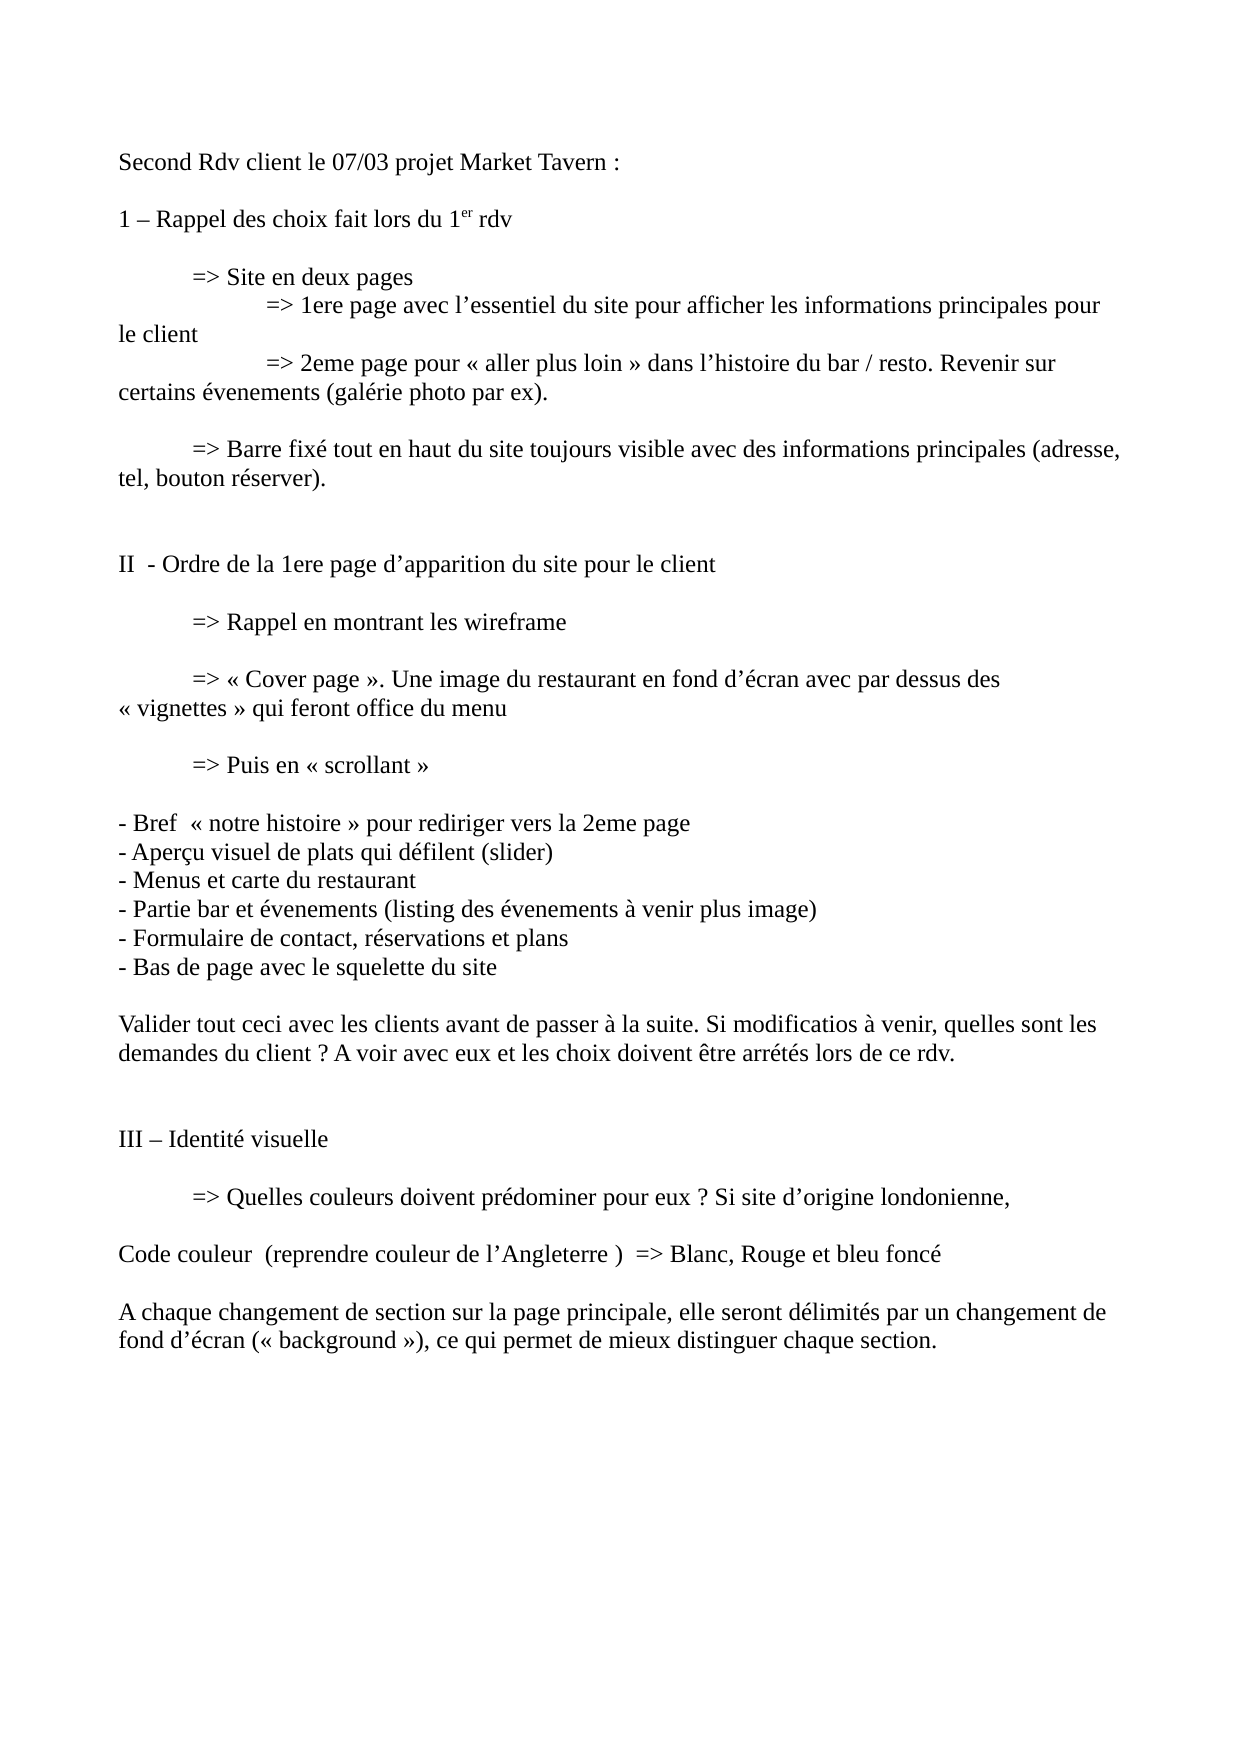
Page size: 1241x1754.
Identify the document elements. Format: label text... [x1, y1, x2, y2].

text A chaque changement de section sur la page principale, elle seront délimités par un changement de fond d’écran (« background »), ce qui permet de mieux distinguer chaque section. [118, 1297, 1122, 1354]
text - Bas de page avec le squelette du site [118, 952, 1122, 981]
text III – Identité visuelle [118, 1124, 1122, 1153]
text - Menus et carte du restaurant [118, 866, 1122, 894]
text => 1ere page avec l’essentiel du site pour afficher les informations principales pour le client [118, 291, 1122, 348]
text - Formulaire de contact, réservations et plans [118, 923, 1122, 952]
text => « Cover page ». Une image du restaurant en fond d’écran avec par dessus des « vignettes » qui feront office du menu [118, 664, 1122, 722]
text => Barre fixé tout en haut du site toujours visible avec des informations principales (adresse, tel, bouton réserver). [118, 434, 1122, 492]
text => 2eme page pour « aller plus loin » dans l’histoire du bar / resto. Revenir sur certains évenements (galérie photo par ex). [118, 348, 1122, 406]
text Code couleur (reprendre couleur de l’Angleterre ) => Blanc, Rouge et bleu foncé [118, 1239, 1122, 1268]
text => Site en deux pages [118, 262, 1122, 291]
text - Aperçu visuel de plats qui défilent (slider) [118, 837, 1122, 866]
text => Puis en « scrollant » [118, 751, 1122, 779]
text II - Ordre de la 1ere page d’apparition du site pour le client [118, 549, 1122, 578]
text => Rappel en montrant les wireframe [118, 607, 1122, 636]
text Second Rdv client le 07/03 projet Market Tavern : [118, 147, 1122, 176]
text Valider tout ceci avec les clients avant de passer à la suite. Si modificatios à venir, quelles sont les demandes du client ? A voir avec eux et les choix doivent être arrétés lors de ce rdv. [118, 1009, 1122, 1067]
text - Partie bar et évenements (listing des évenements à venir plus image) [118, 894, 1122, 923]
text => Quelles couleurs doivent prédominer pour eux ? Si site d’origine londonienne, [118, 1182, 1122, 1211]
text - Bref « notre histoire » pour rediriger vers la 2eme page [118, 808, 1122, 837]
text 1 – Rappel des choix fait lors du 1er rdv [118, 204, 1122, 233]
